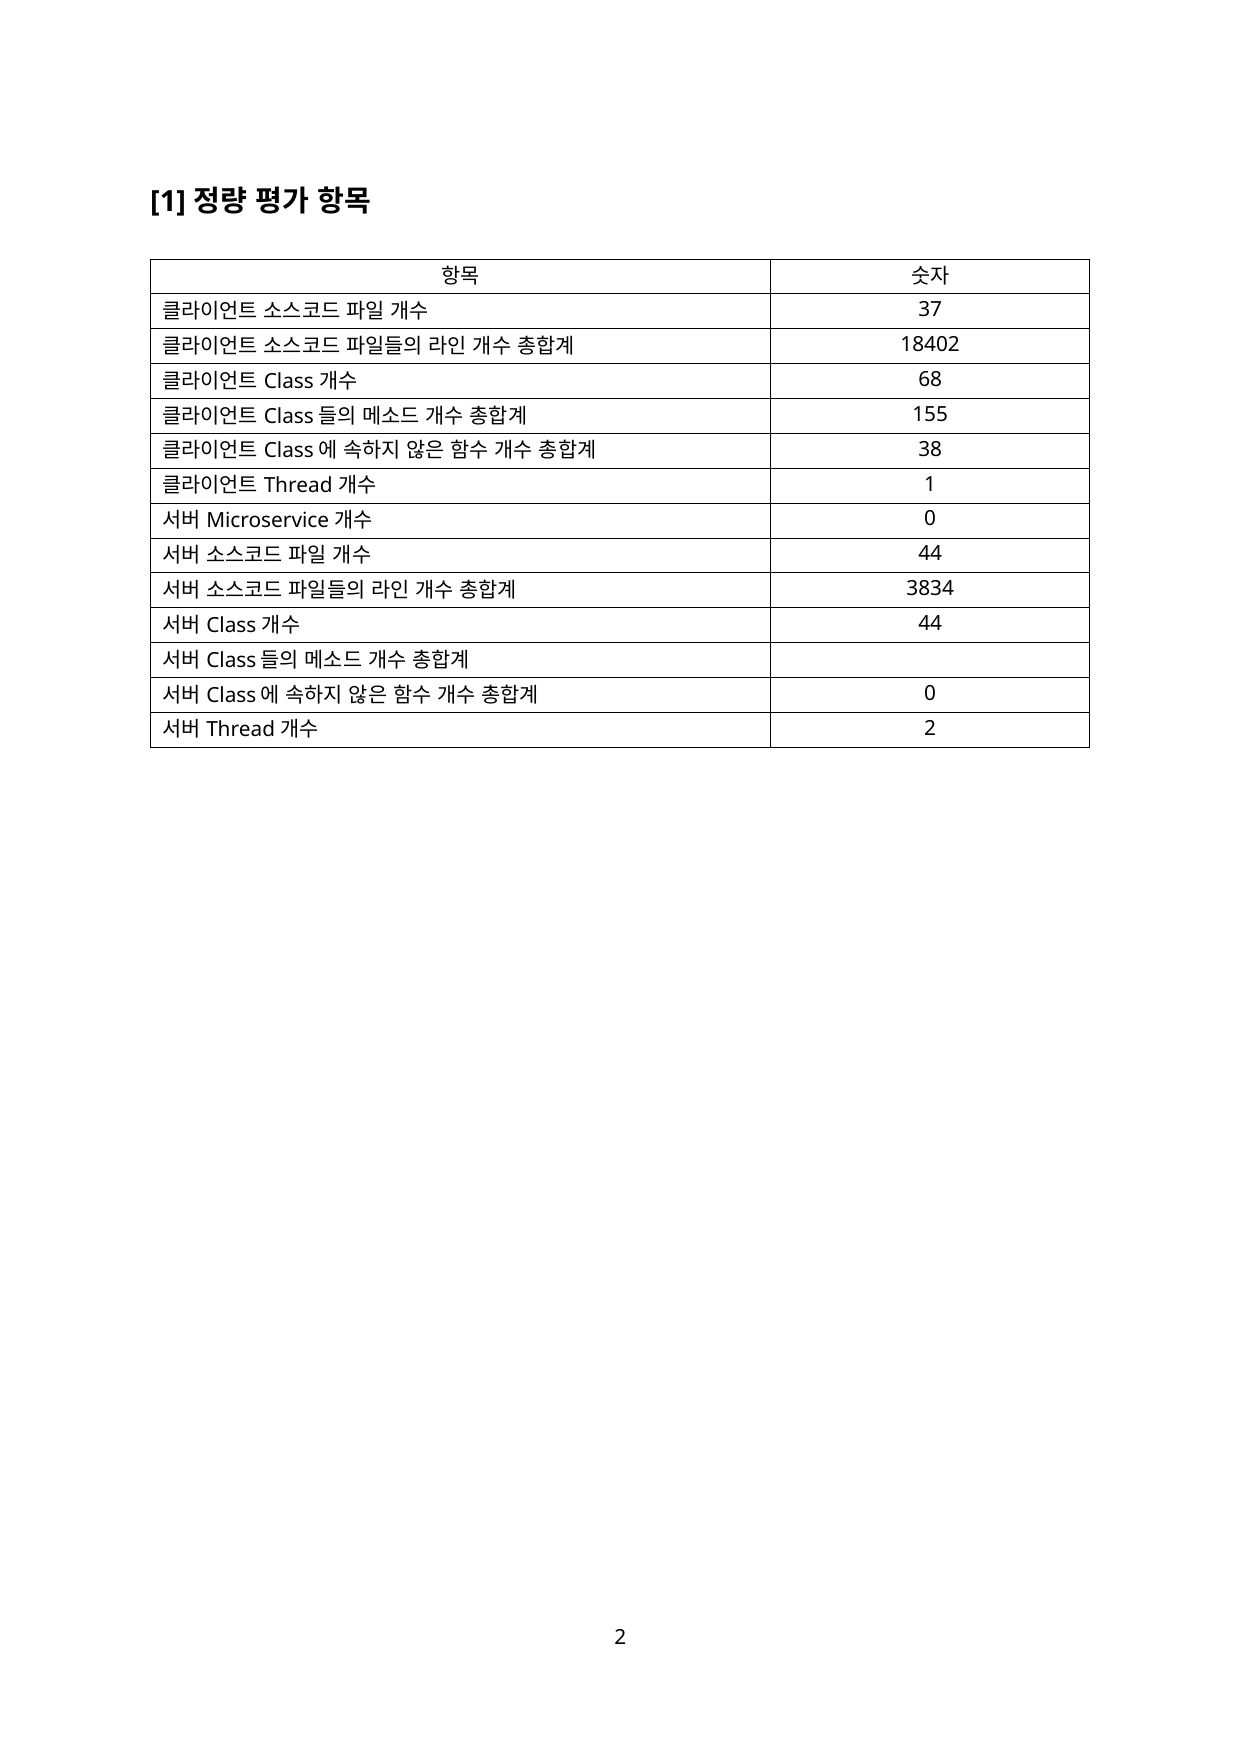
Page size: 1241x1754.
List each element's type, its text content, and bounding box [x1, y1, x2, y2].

table_cell 0 [771, 678, 1089, 712]
table_cell 18402 [771, 329, 1089, 363]
table_cell 38 [771, 434, 1089, 468]
table_cell 클라이언트 소스코드 파일 개수 [151, 294, 770, 328]
table_cell 클라이언트 Thread 개수 [151, 469, 770, 502]
table_cell 클라이언트 Class에 속하지 않은 함수 개수 총합계 [151, 434, 770, 468]
table_header 항목 [151, 260, 770, 293]
table_cell 2 [771, 713, 1089, 747]
table_cell 3834 [771, 573, 1089, 607]
table_cell 0 [771, 504, 1089, 537]
table_header 숫자 [771, 260, 1089, 293]
table_cell 1 [771, 469, 1089, 502]
table_cell 44 [771, 539, 1089, 572]
table_cell 서버 Microservice 개수 [151, 504, 770, 537]
table_cell 서버 소스코드 파일 개수 [151, 539, 770, 572]
table_cell 서버 Class들의 메소드 개수 총합계 [151, 643, 770, 677]
table_cell 서버 Thread 개수 [151, 713, 770, 747]
table_cell [771, 643, 1089, 677]
table_cell 클라이언트 소스코드 파일들의 라인 개수 총합계 [151, 329, 770, 363]
table_cell 155 [771, 399, 1089, 433]
text [1] 정량 평가 항목 [150, 177, 1090, 219]
table_cell 서버 Class 개수 [151, 608, 770, 642]
table_cell 클라이언트 Class 개수 [151, 364, 770, 398]
table_cell 서버 소스코드 파일들의 라인 개수 총합계 [151, 573, 770, 607]
table_cell 37 [771, 294, 1089, 328]
table_cell 68 [771, 364, 1089, 398]
table_cell 클라이언트 Class들의 메소드 개수 총합계 [151, 399, 770, 433]
table_cell 서버 Class에 속하지 않은 함수 개수 총합계 [151, 678, 770, 712]
table_cell 44 [771, 608, 1089, 642]
